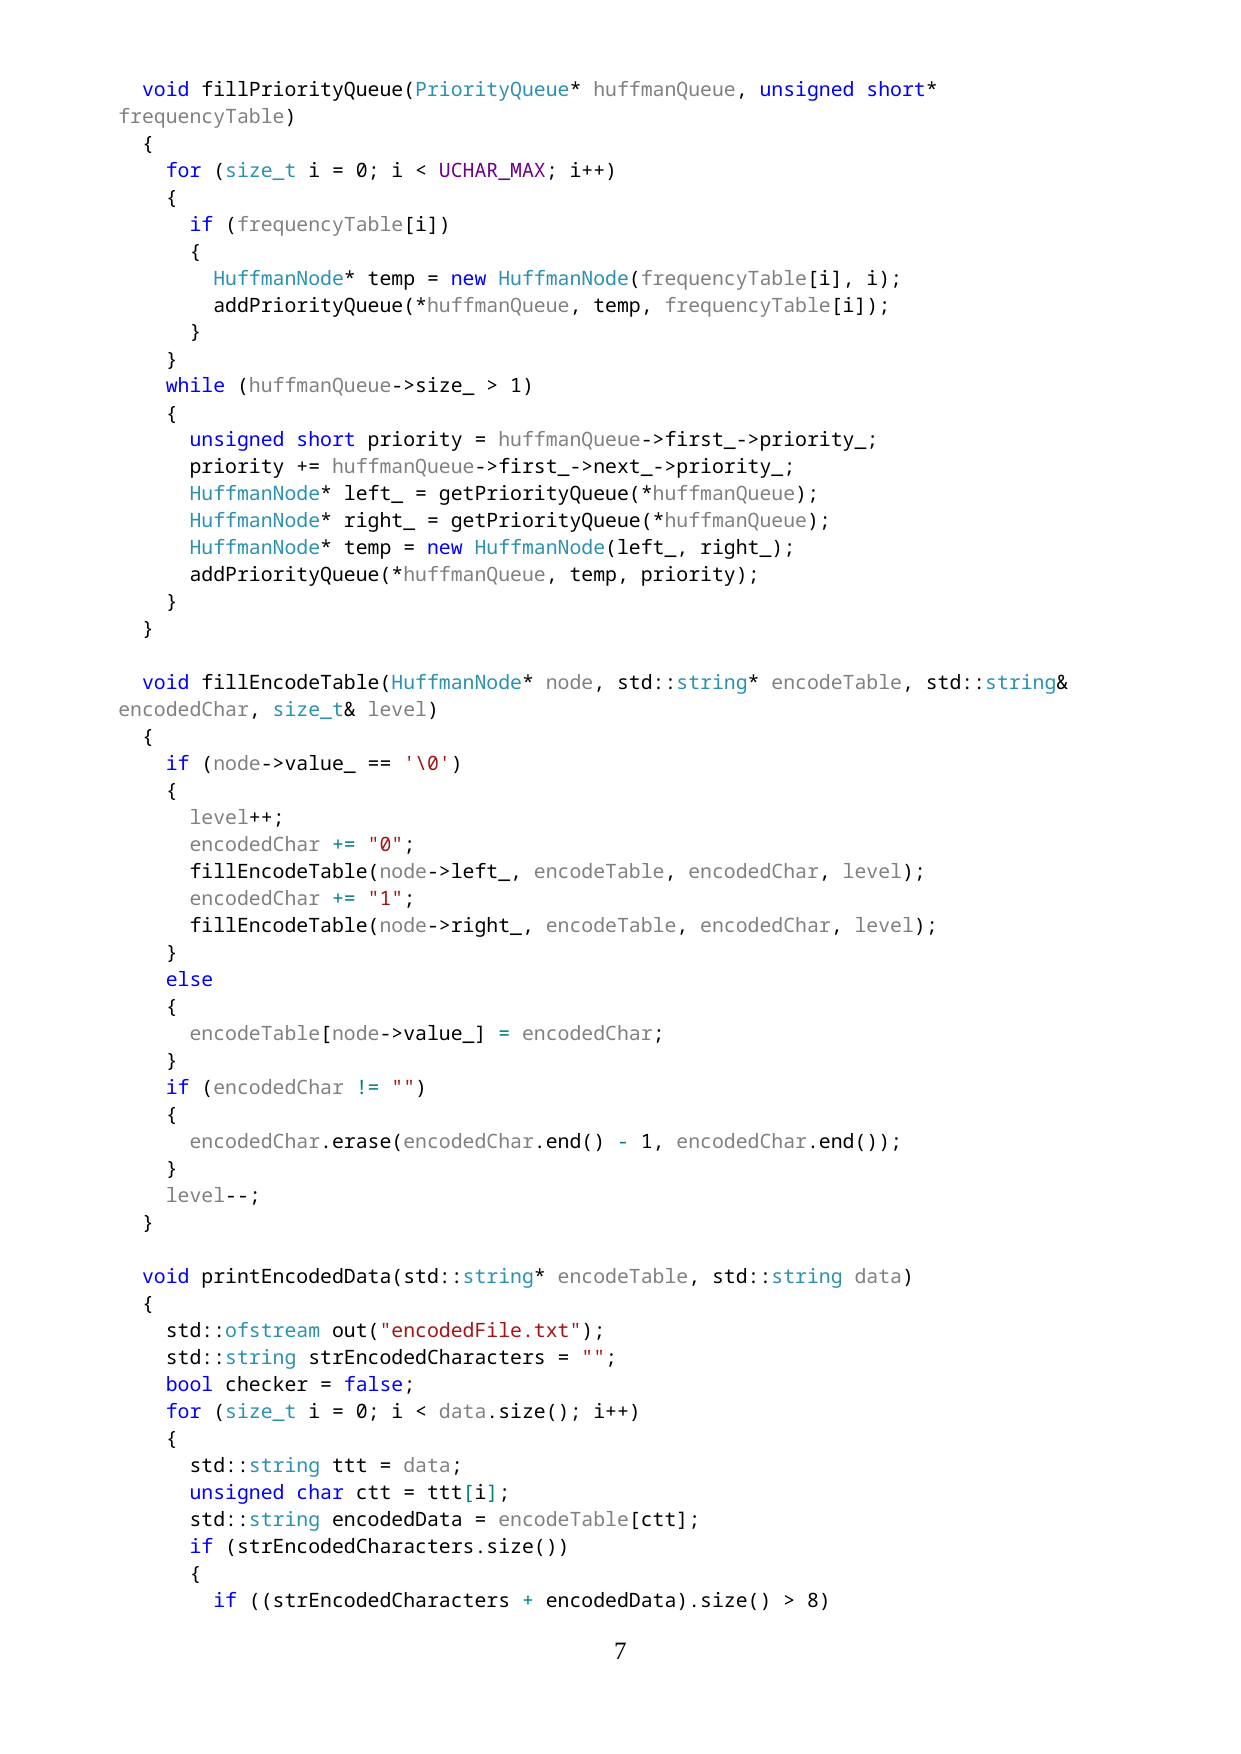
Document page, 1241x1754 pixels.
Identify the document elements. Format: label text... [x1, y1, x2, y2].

text { [118, 1559, 1122, 1586]
text if (frequencyTable[i]) [118, 210, 1122, 237]
text std::string encodedData = encodeTable[ctt]; [118, 1505, 1122, 1532]
text addPriorityQueue(*huffmanQueue, temp, frequencyTable[i]); [118, 291, 1122, 318]
text level--; [118, 1181, 1122, 1208]
text } [118, 1046, 1122, 1073]
text std::string ttt = data; [118, 1451, 1122, 1478]
text void printEncodedData(std::string* encodeTable, std::string data) [118, 1262, 1122, 1289]
text std::string strEncodedCharacters = ""; [118, 1343, 1122, 1370]
text } [118, 588, 1122, 614]
text if (strEncodedCharacters.size()) [118, 1532, 1122, 1559]
text if ((strEncodedCharacters + encodedData).size() > 8) [118, 1586, 1122, 1613]
text } [118, 614, 1122, 642]
text } [118, 318, 1122, 345]
text encodedChar.erase(encodedChar.end() - 1, encodedChar.end()); [118, 1127, 1122, 1154]
text for (size_t i = 0; i < UCHAR_MAX; i++) [118, 156, 1122, 183]
text { [118, 776, 1122, 803]
text fillEncodeTable(node->right_, encodeTable, encodedChar, level); [118, 911, 1122, 938]
text { [118, 237, 1122, 264]
text encodedChar += "0"; [118, 830, 1122, 857]
text else [118, 965, 1122, 992]
text { [118, 1289, 1122, 1316]
text unsigned short priority = huffmanQueue->first_->priority_; [118, 426, 1122, 453]
text } [118, 345, 1122, 372]
text priority += huffmanQueue->first_->next_->priority_; [118, 453, 1122, 480]
text HuffmanNode* temp = new HuffmanNode(frequencyTable[i], i); [118, 264, 1122, 291]
text if (node->value_ == '\0') [118, 749, 1122, 776]
text encodedChar += "1"; [118, 884, 1122, 911]
text void fillPriorityQueue(PriorityQueue* huffmanQueue, unsigned short* frequencyTable) [118, 75, 1122, 129]
text fillEncodeTable(node->left_, encodeTable, encodedChar, level); [118, 857, 1122, 884]
text HuffmanNode* temp = new HuffmanNode(left_, right_); [118, 534, 1122, 561]
text } [118, 1154, 1122, 1181]
text { [118, 722, 1122, 749]
text for (size_t i = 0; i < data.size(); i++) [118, 1397, 1122, 1424]
text void fillEncodeTable(HuffmanNode* node, std::string* encodeTable, std::string& encodedChar, size_t& level) [118, 668, 1122, 722]
text { [118, 183, 1122, 210]
text { [118, 1100, 1122, 1127]
text if (encodedChar != "") [118, 1073, 1122, 1100]
text } [118, 1208, 1122, 1235]
text { [118, 399, 1122, 426]
text unsigned char ctt = ttt[i]; [118, 1478, 1122, 1505]
text bool checker = false; [118, 1370, 1122, 1397]
text HuffmanNode* left_ = getPriorityQueue(*huffmanQueue); [118, 480, 1122, 507]
text std::ofstream out("encodedFile.txt"); [118, 1316, 1122, 1343]
text { [118, 129, 1122, 156]
text { [118, 992, 1122, 1019]
text addPriorityQueue(*huffmanQueue, temp, priority); [118, 561, 1122, 588]
text } [118, 938, 1122, 965]
text encodeTable[node->value_] = encodedChar; [118, 1019, 1122, 1046]
text { [118, 1424, 1122, 1451]
text level++; [118, 803, 1122, 830]
text while (huffmanQueue->size_ > 1) [118, 372, 1122, 399]
text HuffmanNode* right_ = getPriorityQueue(*huffmanQueue); [118, 507, 1122, 534]
